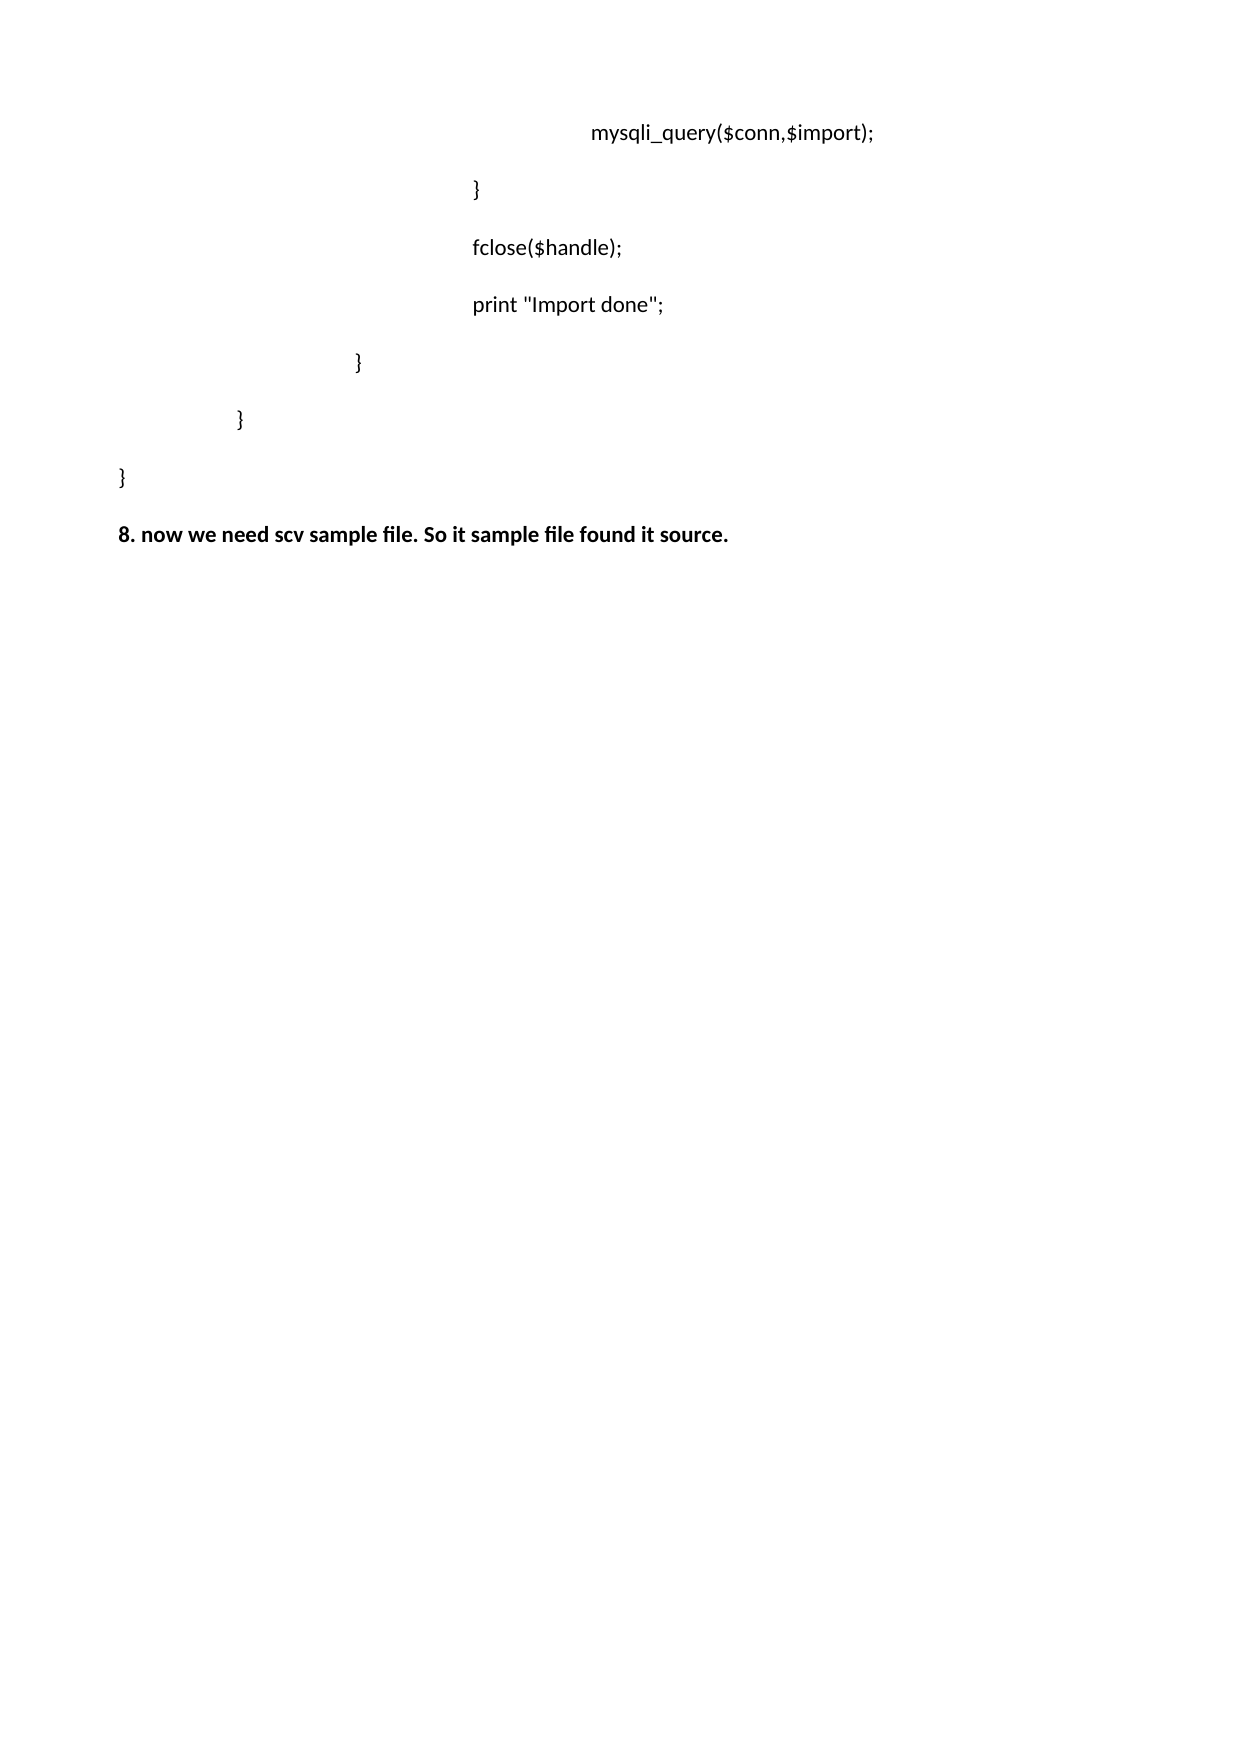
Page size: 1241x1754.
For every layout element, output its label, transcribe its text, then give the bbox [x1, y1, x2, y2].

text print "Import done"; [118, 291, 1122, 319]
text 8. now we need scv sample file. So it sample file found it source. [118, 521, 1122, 549]
text } [118, 176, 1122, 204]
text } [118, 406, 1122, 434]
text } [118, 348, 1122, 376]
text } [118, 463, 1122, 491]
text fclose($handle); [118, 233, 1122, 261]
text mysqli_query($conn,$import); [118, 118, 1122, 146]
